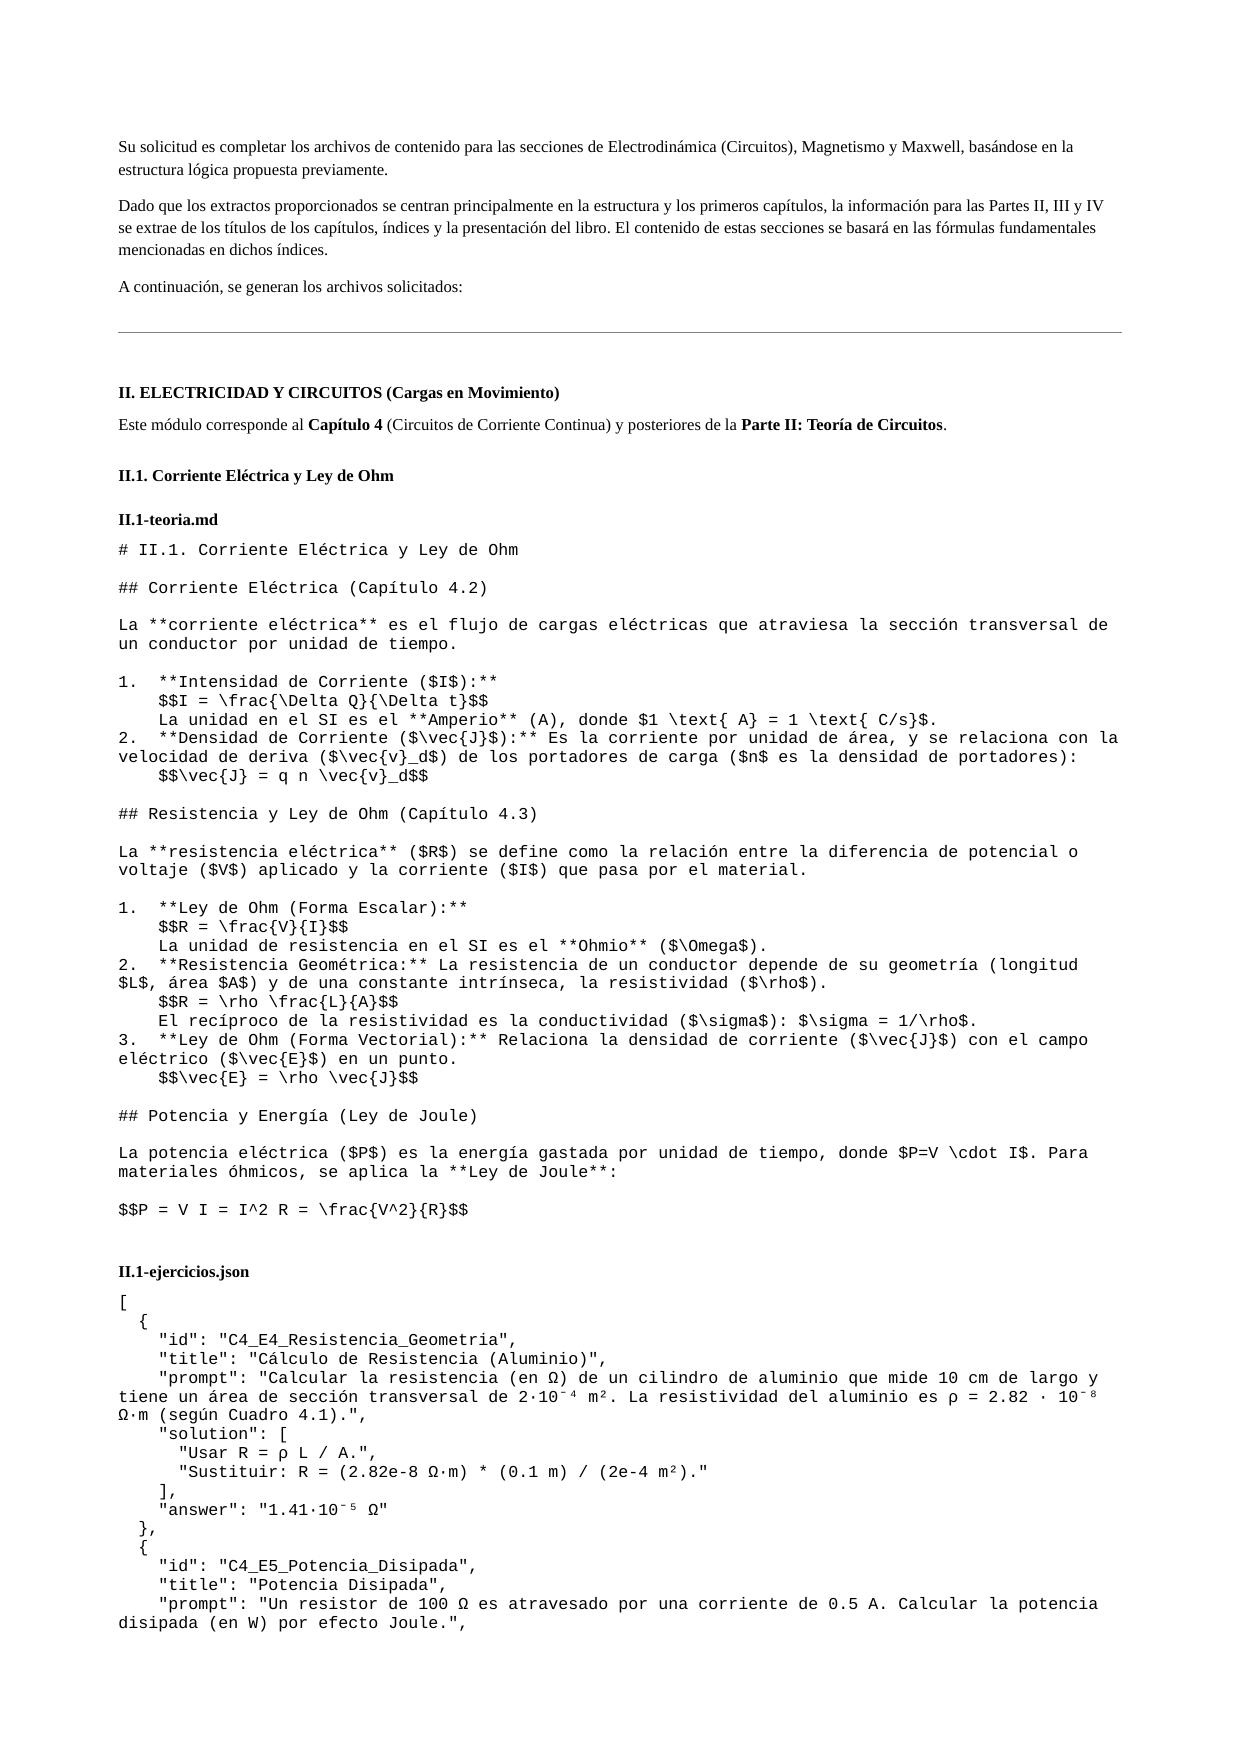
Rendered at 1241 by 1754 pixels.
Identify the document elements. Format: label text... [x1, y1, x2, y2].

text La **corriente eléctrica** es el flujo de cargas eléctricas que atraviesa la sección transversal de un conductor por unidad de tiempo. [118, 617, 1122, 654]
text "title": "Cálculo de Resistencia (Aluminio)", [118, 1350, 1122, 1369]
text 1. **Intensidad de Corriente ($I$):** [118, 673, 1122, 692]
text Su solicitud es completar los archivos de contenido para las secciones de Electrodinámica (Circuitos), Magnetismo y Maxwell, basándose en la estructura lógica propuesta previamente. [118, 137, 1122, 178]
subtitle II.1-teoria.md [118, 510, 1122, 529]
text "answer": "1.41·10⁻⁵ Ω" [118, 1501, 1122, 1520]
text ## Corriente Eléctrica (Capítulo 4.2) [118, 579, 1122, 598]
text "title": "Potencia Disipada", [118, 1577, 1122, 1596]
text "solution": [ [118, 1426, 1122, 1445]
text { [118, 1313, 1122, 1332]
text $$\vec{E} = \rho \vec{J}$$ [118, 1069, 1122, 1088]
text 2. **Resistencia Geométrica:** La resistencia de un conductor depende de su geometría (longitud $L$, área $A$) y de una constante intrínseca, la resistividad ($\rho$). [118, 956, 1122, 994]
text Dado que los extractos proporcionados se centran principalmente en la estructura y los primeros capítulos, la información para las Partes II, III y IV se extrae de los títulos de los capítulos, índices y la presentación del libro. El contenido de estas secciones se basará en las fórmulas fundamentales mencionadas en dichos índices. [118, 196, 1122, 259]
subtitle II.1-ejercicios.json [118, 1262, 1122, 1281]
text "prompt": "Calcular la resistencia (en Ω) de un cilindro de aluminio que mide 10 cm de largo y tiene un área de sección transversal de 2·10⁻⁴ m². La resistividad del aluminio es ρ = 2.82 · 10⁻⁸ Ω·m (según Cuadro 4.1).", [118, 1369, 1122, 1426]
text 3. **Ley de Ohm (Forma Vectorial):** Relaciona la densidad de corriente ($\vec{J}$) con el campo eléctrico ($\vec{E}$) en un punto. [118, 1032, 1122, 1069]
text "prompt": "Un resistor de 100 Ω es atravesado por una corriente de 0.5 A. Calcular la potencia disipada (en W) por efecto Joule.", [118, 1596, 1122, 1633]
text A continuación, se generan los archivos solicitados: [118, 276, 1122, 296]
text ## Potencia y Energía (Ley de Joule) [118, 1107, 1122, 1126]
text "id": "C4_E5_Potencia_Disipada", [118, 1558, 1122, 1577]
text }, [118, 1520, 1122, 1539]
subtitle II.1. Corriente Eléctrica y Ley de Ohm [118, 466, 1122, 485]
text $$R = \frac{V}{I}$$ [118, 918, 1122, 937]
text "Sustituir: R = (2.82e-8 Ω·m) * (0.1 m) / (2e-4 m²)." [118, 1463, 1122, 1482]
text El recíproco de la resistividad es la conductividad ($\sigma$): $\sigma = 1/\rho$. [118, 1013, 1122, 1032]
text La unidad de resistencia en el SI es el **Ohmio** ($\Omega$). [118, 937, 1122, 956]
text $$\vec{J} = q n \vec{v}_d$$ [118, 768, 1122, 787]
text "Usar R = ρ L / A.", [118, 1445, 1122, 1463]
text { [118, 1539, 1122, 1558]
text "id": "C4_E4_Resistencia_Geometria", [118, 1332, 1122, 1350]
text $$I = \frac{\Delta Q}{\Delta t}$$ [118, 692, 1122, 711]
subtitle II. ELECTRICIDAD Y CIRCUITOS (Cargas en Movimiento) [118, 383, 1122, 402]
text Este módulo corresponde al Capítulo 4 (Circuitos de Corriente Continua) y posteriores de la Parte II: Teoría de Circuitos. [118, 414, 1122, 434]
text La **resistencia eléctrica** ($R$) se define como la relación entre la diferencia de potencial o voltaje ($V$) aplicado y la corriente ($I$) que pasa por el material. [118, 843, 1122, 881]
text ## Resistencia y Ley de Ohm (Capítulo 4.3) [118, 805, 1122, 824]
text 1. **Ley de Ohm (Forma Escalar):** [118, 900, 1122, 918]
text [ [118, 1294, 1122, 1313]
text 2. **Densidad de Corriente ($\vec{J}$):** Es la corriente por unidad de área, y se relaciona con la velocidad de deriva ($\vec{v}_d$) de los portadores de carga ($n$ es la densidad de portadores): [118, 730, 1122, 768]
text ], [118, 1482, 1122, 1501]
text $$P = V I = I^2 R = \frac{V^2}{R}$$ [118, 1201, 1122, 1220]
text $$R = \rho \frac{L}{A}$$ [118, 994, 1122, 1013]
text La unidad en el SI es el **Amperio** (A), donde $1 \text{ A} = 1 \text{ C/s}$. [118, 711, 1122, 730]
text La potencia eléctrica ($P$) es la energía gastada por unidad de tiempo, donde $P=V \cdot I$. Para materiales óhmicos, se aplica la **Ley de Joule**: [118, 1145, 1122, 1182]
text # II.1. Corriente Eléctrica y Ley de Ohm [118, 541, 1122, 560]
